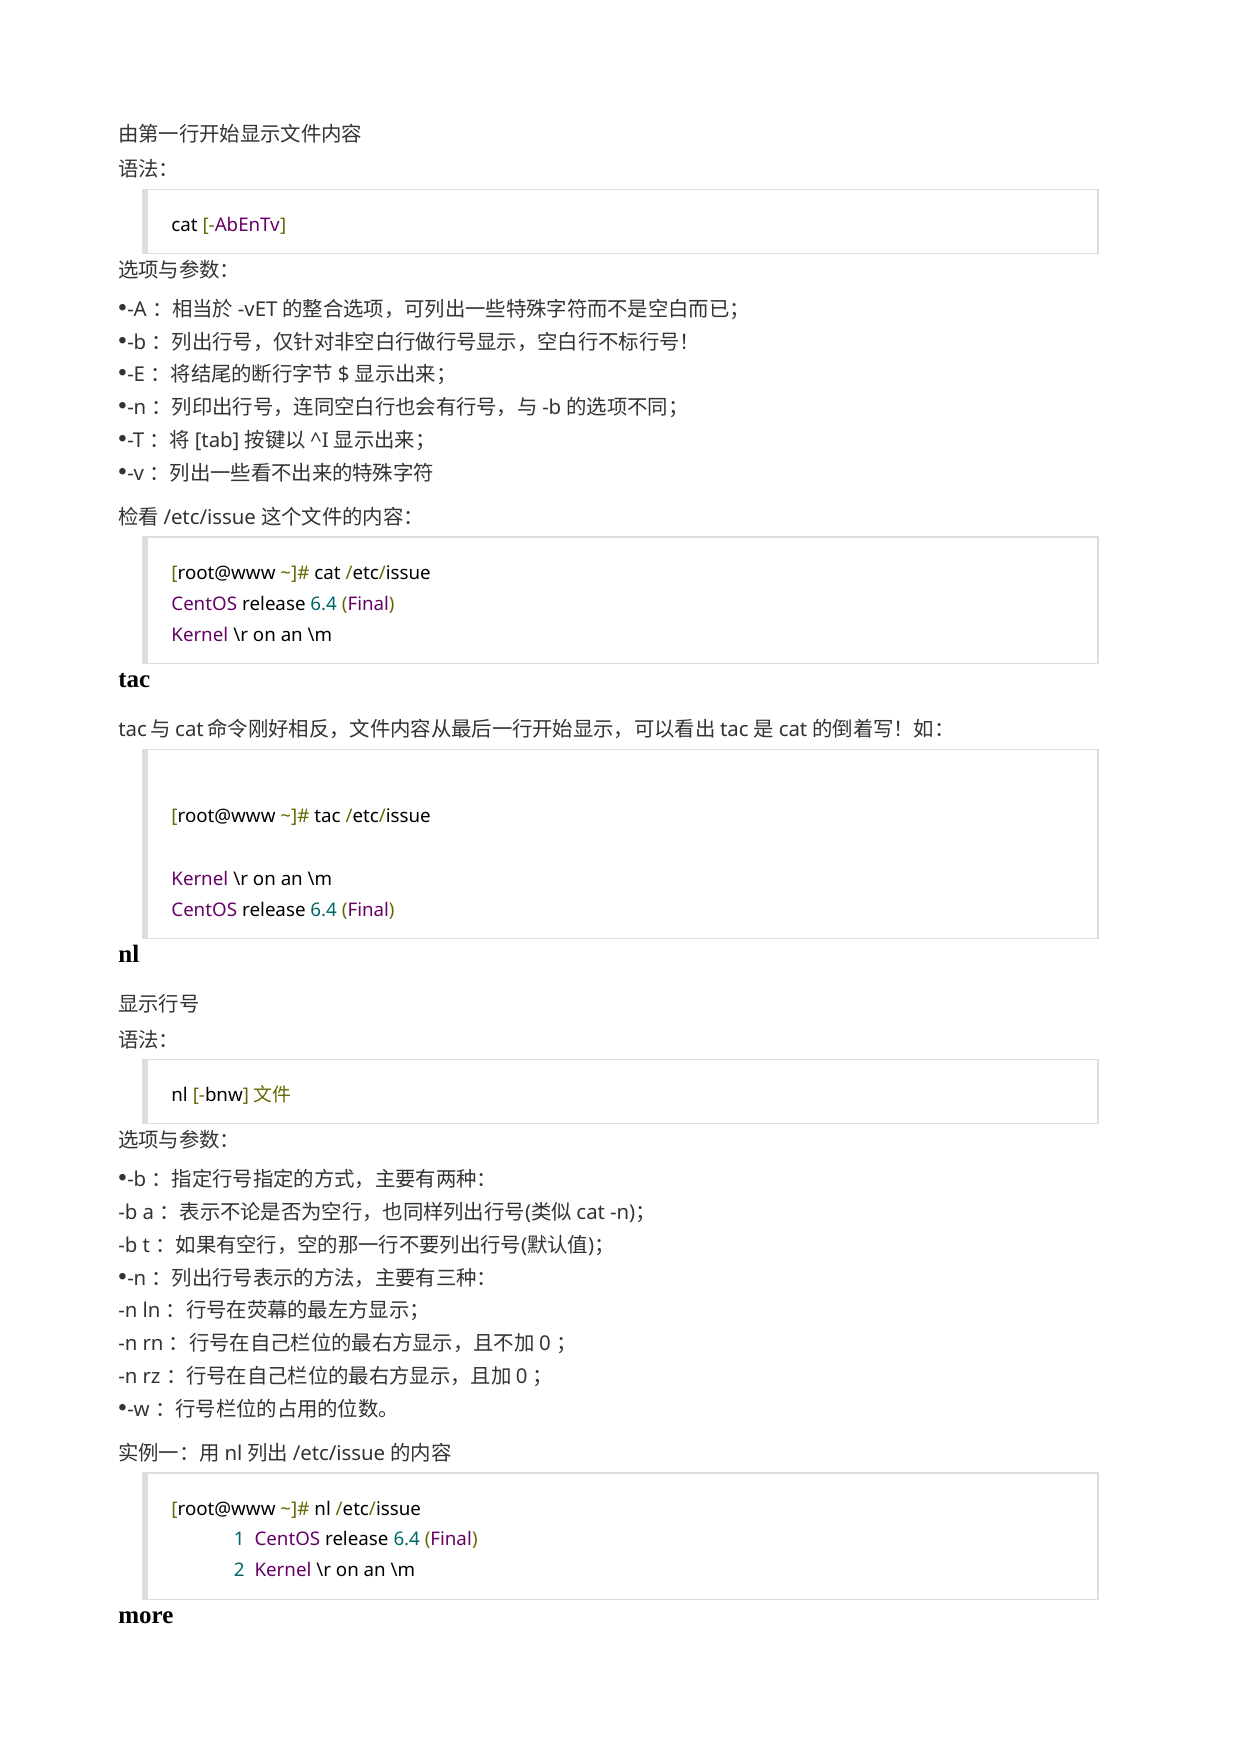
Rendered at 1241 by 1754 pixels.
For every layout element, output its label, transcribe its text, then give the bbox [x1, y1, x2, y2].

list -b ：列出行号，仅针对非空白行做行号显示，空白行不标行号！ [118, 322, 1122, 355]
text 2 Kernel \r on an \m [148, 1534, 1097, 1599]
list -n ：列印出行号，连同空白行也会有行号，与 -b 的选项不同； [118, 388, 1122, 421]
text nl [118, 939, 1122, 968]
text CentOS release 6.4 (Final) [148, 874, 1097, 938]
text more [118, 1600, 1122, 1629]
text 1 CentOS release 6.4 (Final) [148, 1503, 1097, 1534]
text 选项与参数： [118, 254, 1122, 283]
text 语法： [118, 153, 1122, 183]
text [root@www ~]# nl /etc/issue [148, 1474, 1097, 1503]
text 语法： [118, 1023, 1122, 1053]
text nl [-bnw] 文件 [148, 1060, 1097, 1123]
text 实例一：用 nl 列出 /etc/issue 的内容 [118, 1437, 1122, 1466]
text [root@www ~]# cat /etc/issue [148, 538, 1097, 567]
list -n ：列出行号表示的方法，主要有三种： -n ln ：行号在荧幕的最左方显示； -n rn ：行号在自己栏位的最右方显示，且不加 0 ； -n rz ：行号在自己栏位的最右方显示，且加 0 ； [118, 1258, 1122, 1389]
text Kernel \r on an \m [148, 599, 1097, 663]
text CentOS release 6.4 (Final) [148, 567, 1097, 599]
list -w ：行号栏位的占用的位数。 [118, 1389, 1122, 1422]
text 检看 /etc/issue 这个文件的内容： [118, 501, 1122, 530]
text [root@www ~]# tac /etc/issue [148, 780, 1097, 828]
text 显示行号 [118, 988, 1122, 1018]
list -T ：将 [tab] 按键以 ^I 显示出来； [118, 421, 1122, 453]
text 选项与参数： [118, 1124, 1122, 1154]
text tac与cat命令刚好相反，文件内容从最后一行开始显示，可以看出 tac 是 cat 的倒着写！如： [118, 713, 1122, 743]
list -v ：列出一些看不出来的特殊字符 [118, 453, 1122, 486]
text tac [118, 664, 1122, 693]
list -b ：指定行号指定的方式，主要有两种： -b a ：表示不论是否为空行，也同样列出行号(类似 cat -n)； -b t ：如果有空行，空的那一行不要列出行号(默认值)； [118, 1159, 1122, 1258]
text 由第一行开始显示文件内容 [118, 118, 1122, 147]
text cat [-AbEnTv] [148, 190, 1097, 253]
list -A ：相当於 -vET 的整合选项，可列出一些特殊字符而不是空白而已； [118, 289, 1122, 322]
text Kernel \r on an \m [148, 842, 1097, 874]
list -E ：将结尾的断行字节 $ 显示出来； [118, 355, 1122, 388]
